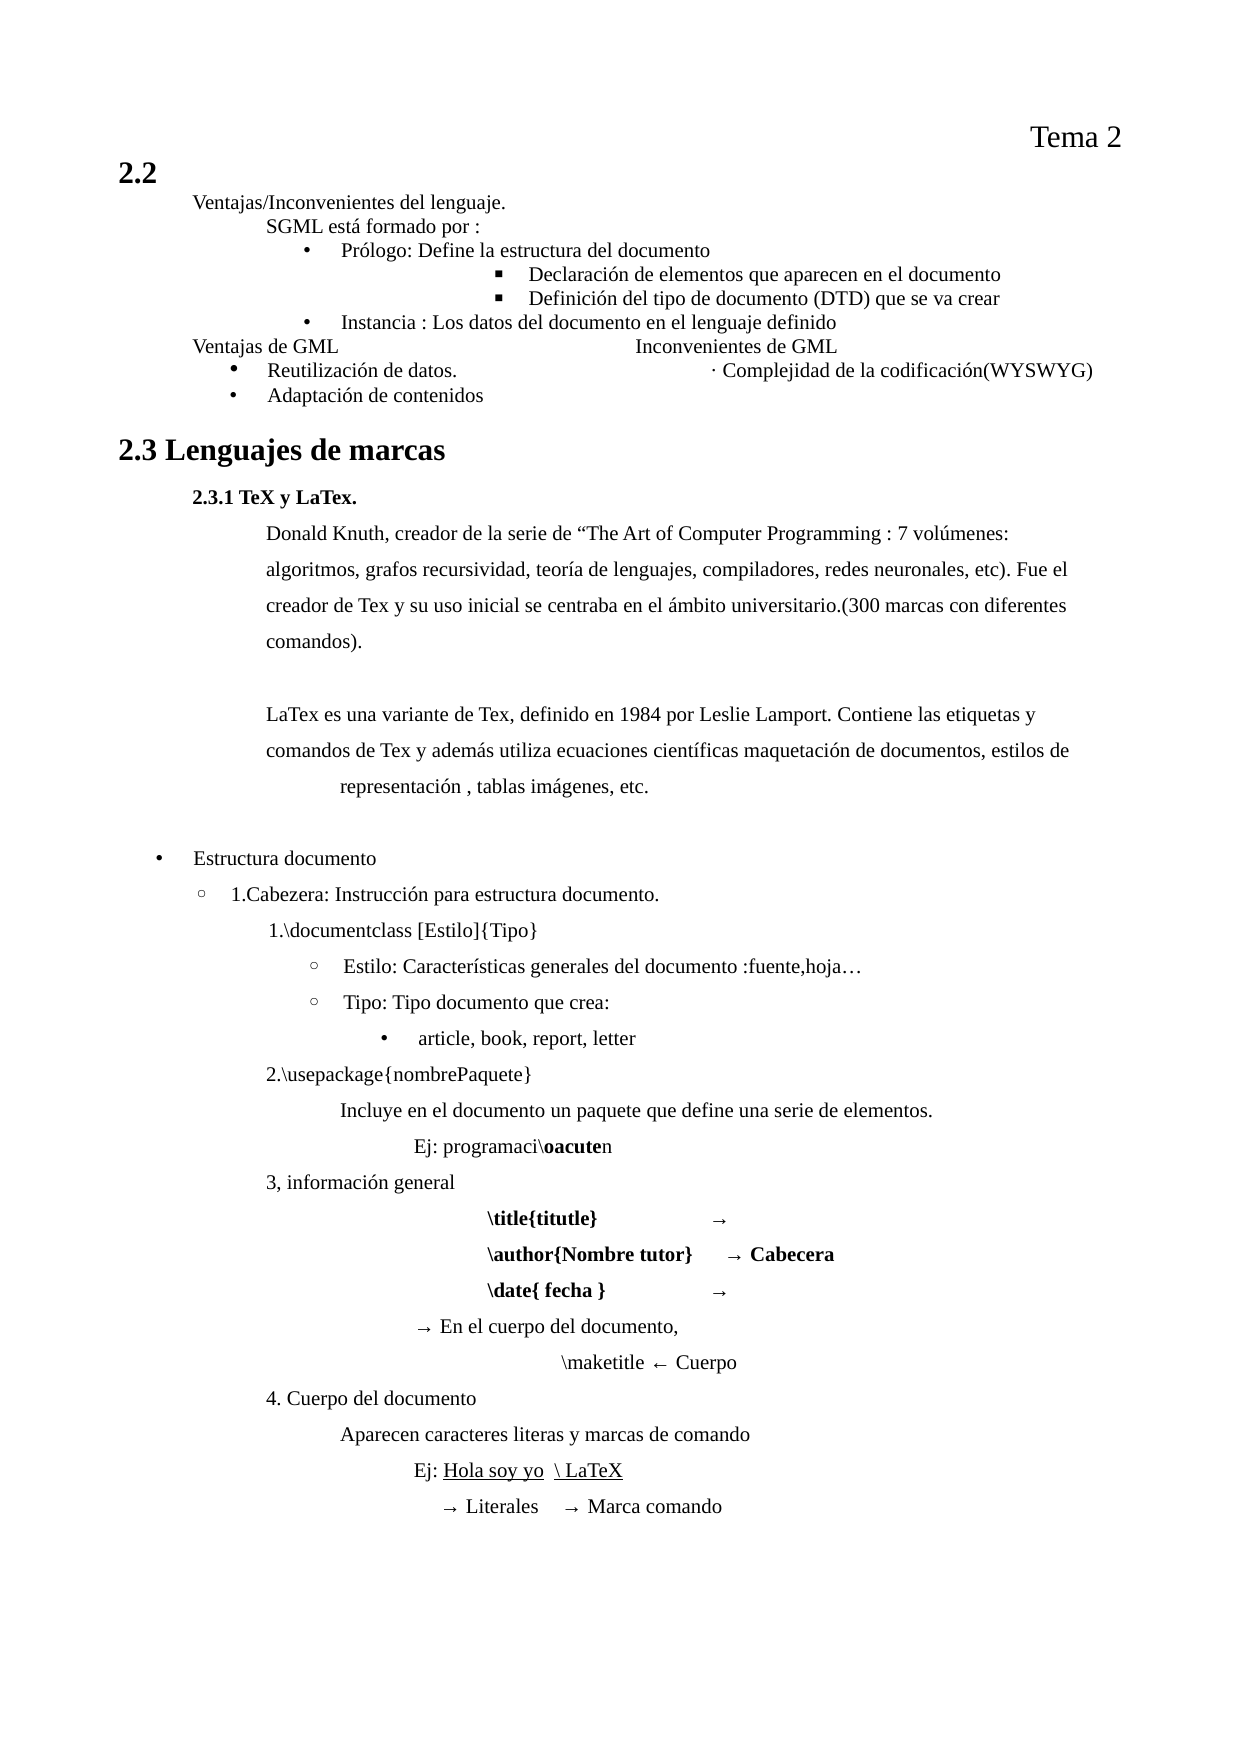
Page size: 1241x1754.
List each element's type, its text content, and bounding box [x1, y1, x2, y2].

text \maketitle ← Cuerpo [118, 1350, 1122, 1374]
text 3, información general [118, 1170, 1122, 1194]
text Donald Knuth, creador de la serie de “The Art of Computer Programming : 7 volúmenes: algoritmos, grafos recursividad, teoría de lenguajes, compiladores, redes neuronales, etc). Fue el creador de Tex y su uso inicial se centraba en el ámbito universitario.(300 marcas con diferentes comandos). [118, 521, 1122, 653]
list article, book, report, letter [381, 1026, 1122, 1050]
text → En el cuerpo del documento, [118, 1314, 1122, 1338]
list 1.Cabezera: Instrucción para estructura documento. [193, 882, 1122, 906]
list Adaptación de contenidos [229, 383, 1122, 407]
text SGML está formado por : [118, 214, 1122, 238]
text 4. Cuerpo del documento [118, 1386, 1122, 1410]
text 2.2 [118, 154, 1122, 190]
list Definición del tipo de documento (DTD) que se va crear [491, 286, 1122, 310]
text LaTex es una variante de Tex, definido en 1984 por Leslie Lamport. Contiene las etiquetas y comandos de Tex y además utiliza ecuaciones científicas maquetación de documentos, estilos de representación , tablas imágenes, etc. [118, 702, 1122, 798]
text 2.\usepackage{nombrePaquete} [118, 1062, 1122, 1086]
text Ventajas de GML Inconvenientes de GML [118, 334, 1122, 358]
list Prólogo: Define la estructura del documento [303, 238, 1122, 262]
list Tipo: Tipo documento que crea: [306, 990, 1122, 1014]
text Ej: programaci\oacuten [118, 1134, 1122, 1158]
text 2.3 Lenguajes de marcas [118, 431, 1122, 467]
text Incluye en el documento un paquete que define una serie de elementos. [118, 1098, 1122, 1122]
text \title{titutle} → [118, 1206, 1122, 1230]
list Estilo: Características generales del documento :fuente,hoja… [306, 954, 1122, 978]
text → Literales → Marca comando [118, 1494, 1122, 1518]
text \date{ fecha } → [118, 1278, 1122, 1302]
list 1.\documentclass [Estilo]{Tipo} [231, 918, 1122, 942]
text 2.3.1 TeX y LaTex. [118, 485, 1122, 509]
text \author{Nombre tutor} → Cabecera [118, 1242, 1122, 1266]
list Estructura documento [156, 846, 1122, 870]
text Ventajas/Inconvenientes del lenguaje. [118, 190, 1122, 214]
text Ej: Hola soy yo \ LaTeX [118, 1458, 1122, 1482]
text Aparecen caracteres literas y marcas de comando [118, 1422, 1122, 1446]
list Declaración de elementos que aparecen en el documento [491, 262, 1122, 286]
list Instancia : Los datos del documento en el lenguaje definido [303, 310, 1122, 334]
list Reutilización de datos. · Complejidad de la codificación(WYSWYG) [229, 358, 1122, 383]
